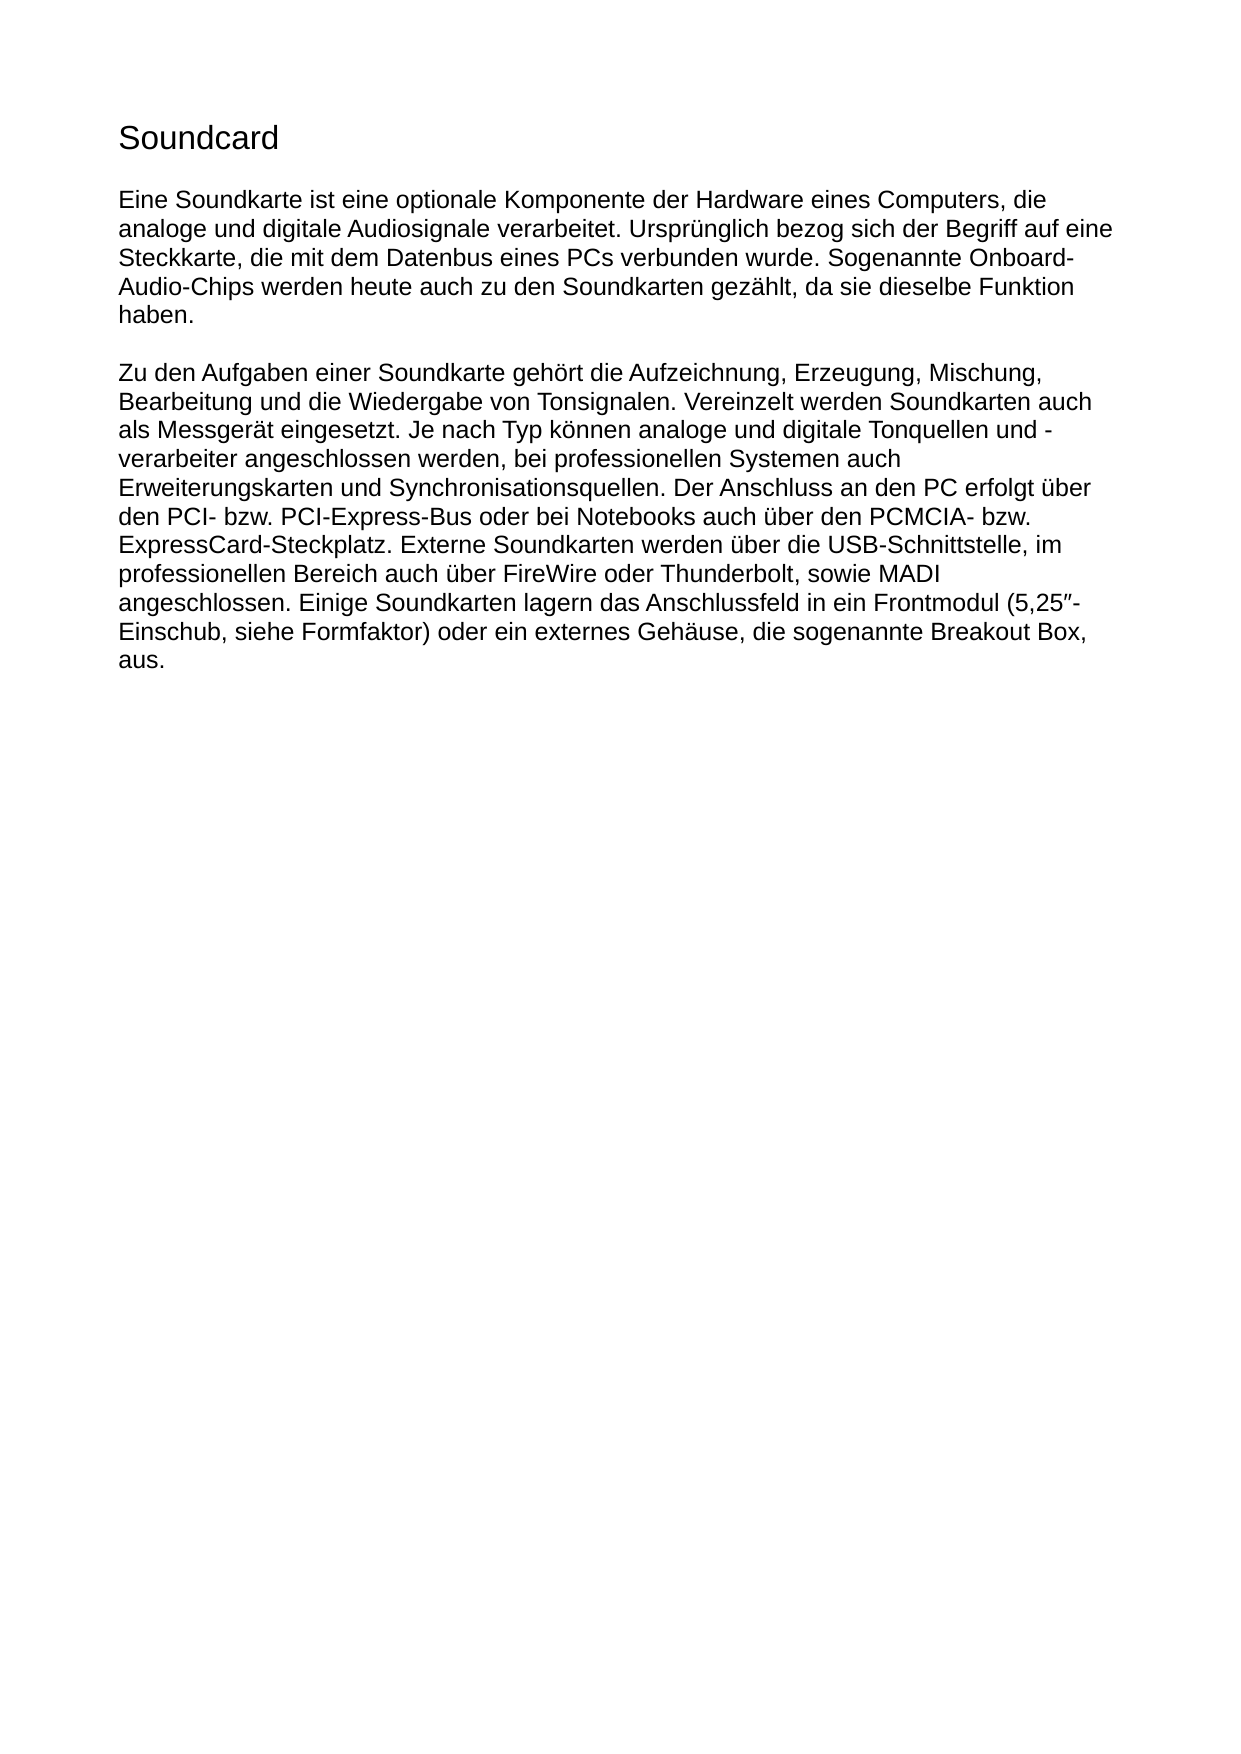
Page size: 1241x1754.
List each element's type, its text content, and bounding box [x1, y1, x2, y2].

text Zu den Aufgaben einer Soundkarte gehört die Aufzeichnung, Erzeugung, Mischung, Bearbeitung und die Wiedergabe von Tonsignalen. Vereinzelt werden Soundkarten auch als Messgerät eingesetzt. Je nach Typ können analoge und digitale Tonquellen und -verarbeiter angeschlossen werden, bei professionellen Systemen auch Erweiterungskarten und Synchronisationsquellen. Der Anschluss an den PC erfolgt über den PCI- bzw. PCI-Express-Bus oder bei Notebooks auch über den PCMCIA- bzw. ExpressCard-Steckplatz. Externe Soundkarten werden über die USB-Schnittstelle, im professionellen Bereich auch über FireWire oder Thunderbolt, sowie MADI angeschlossen. Einige Soundkarten lagern das Anschlussfeld in ein Frontmodul (5,25″-Einschub, siehe Formfaktor) oder ein externes Gehäuse, die sogenannte Breakout Box, aus. [118, 358, 1122, 674]
text Eine Soundkarte ist eine optionale Komponente der Hardware eines Computers, die analoge und digitale Audiosignale verarbeitet. Ursprünglich bezog sich der Begriff auf eine Steckkarte, die mit dem Datenbus eines PCs verbunden wurde. Sogenannte Onboard-Audio-Chips werden heute auch zu den Soundkarten gezählt, da sie dieselbe Funktion haben. [118, 185, 1122, 329]
text Soundcard [118, 118, 1122, 157]
